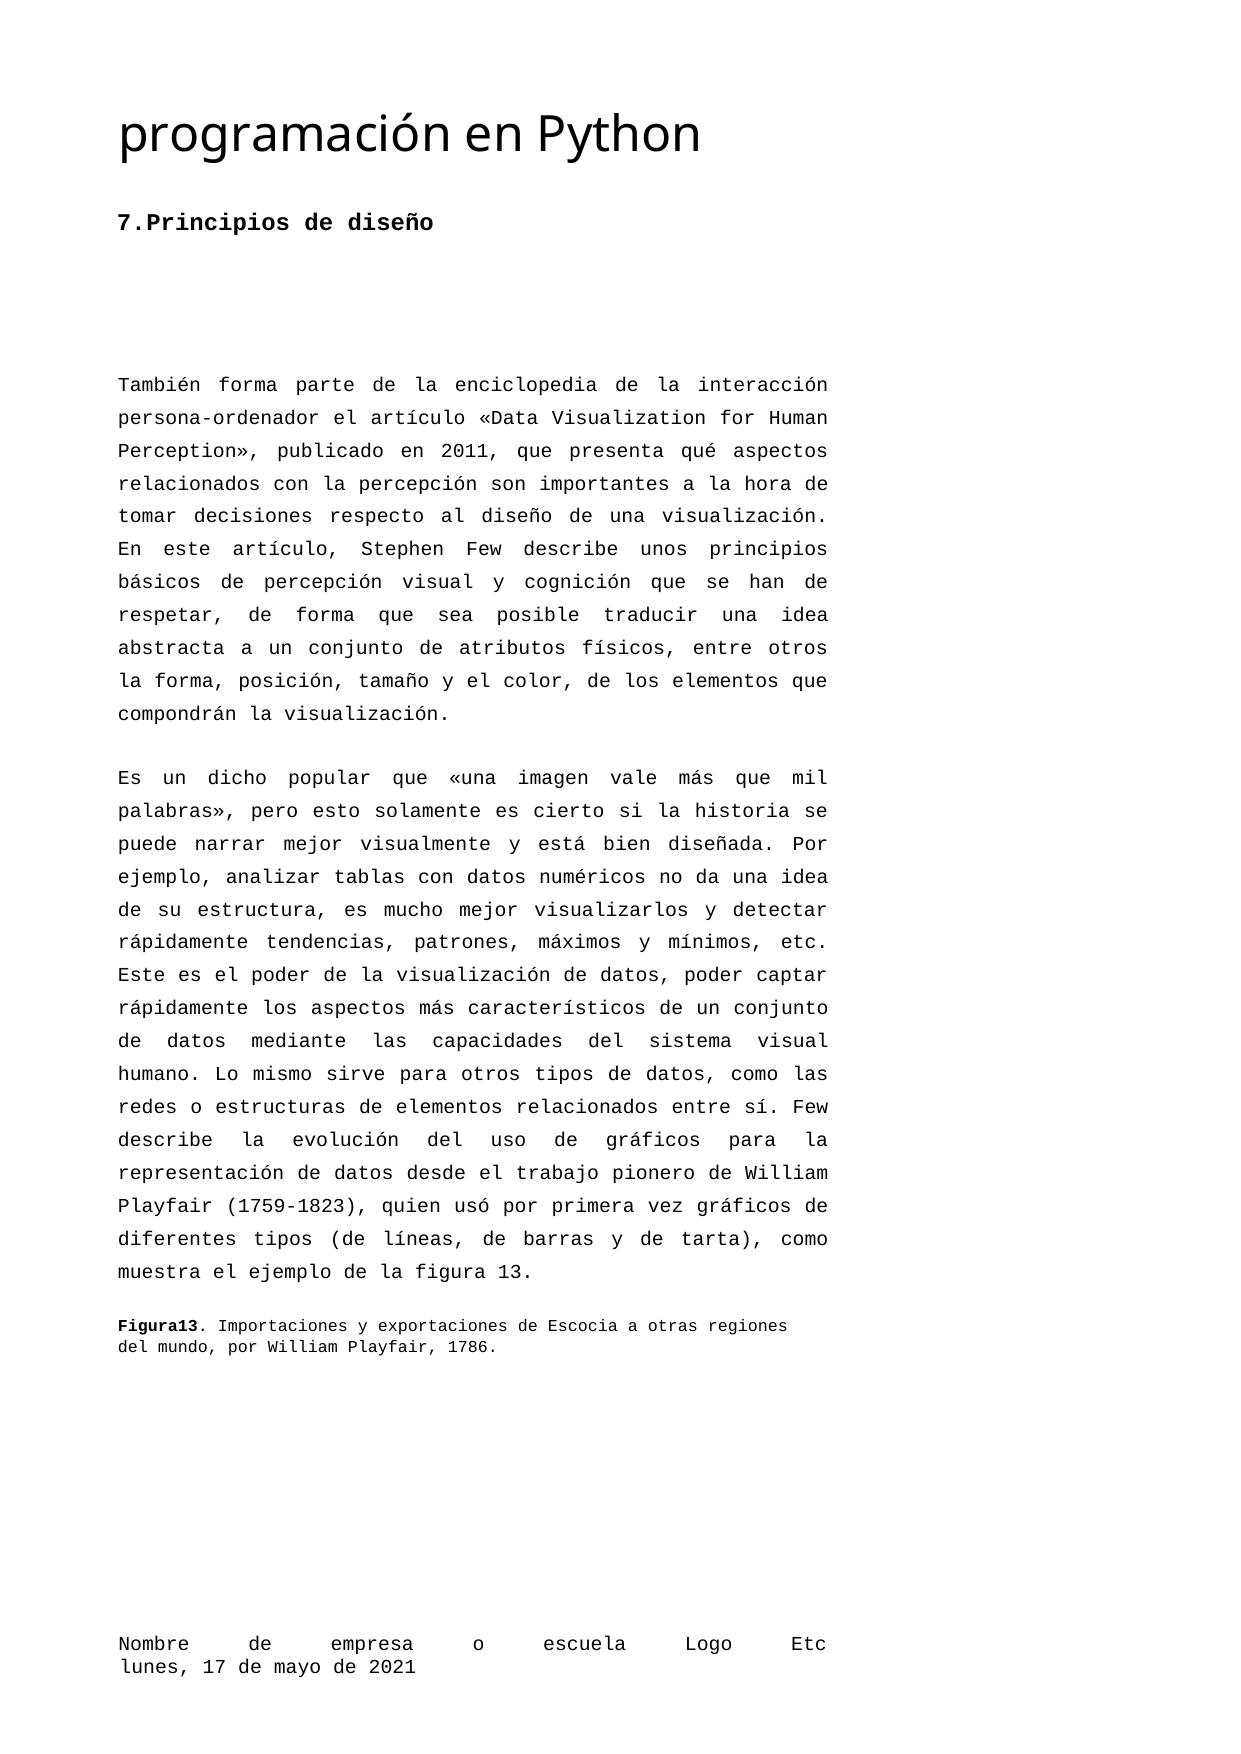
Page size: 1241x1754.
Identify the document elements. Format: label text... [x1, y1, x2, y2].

subtitle Principios de diseño [117, 210, 1107, 237]
text Figura13. Importaciones y exportaciones de Escocia a otras regiones del mundo, por William Playfair, 1786. [118, 1317, 825, 1357]
text Es un dicho popular que «una imagen vale más que mil palabras», pero esto solamente es cierto si la historia se puede narrar mejor visualmente y está bien diseñada. Por ejemplo, analizar tablas con datos numéricos no da una idea de su estructura, es mucho mejor visualizarlos y detectar rápidamente tendencias, patrones, máximos y mínimos, etc. Este es el poder de la visualización de datos, poder captar rápidamente los aspectos más característicos de un conjunto de datos mediante las capacidades del sistema visual humano. Lo mismo sirve para otros tipos de datos, como las redes o estructuras de elementos relacionados entre sí. Few describe la evolución del uso de gráficos para la representación de datos desde el trabajo pionero de William Playfair (1759-1823), quien usó por primera vez gráficos de diferentes tipos (de líneas, de barras y de tarta), como muestra el ejemplo de la figura 13. [118, 768, 828, 1284]
text También forma parte de la enciclopedia de la interacción persona-ordenador el artículo «Data Visualization for Human Perception», publicado en 2011, que presenta qué aspectos relacionados con la percepción son importantes a la hora de tomar decisiones respecto al diseño de una visualización. En este artículo, Stephen Few describe unos principios básicos de percepción visual y cognición que se han de respetar, de forma que sea posible traducir una idea abstracta a un conjunto de atributos físicos, entre otros la forma, posición, tamaño y el color, de los elementos que compondrán la visualización. [118, 375, 828, 726]
